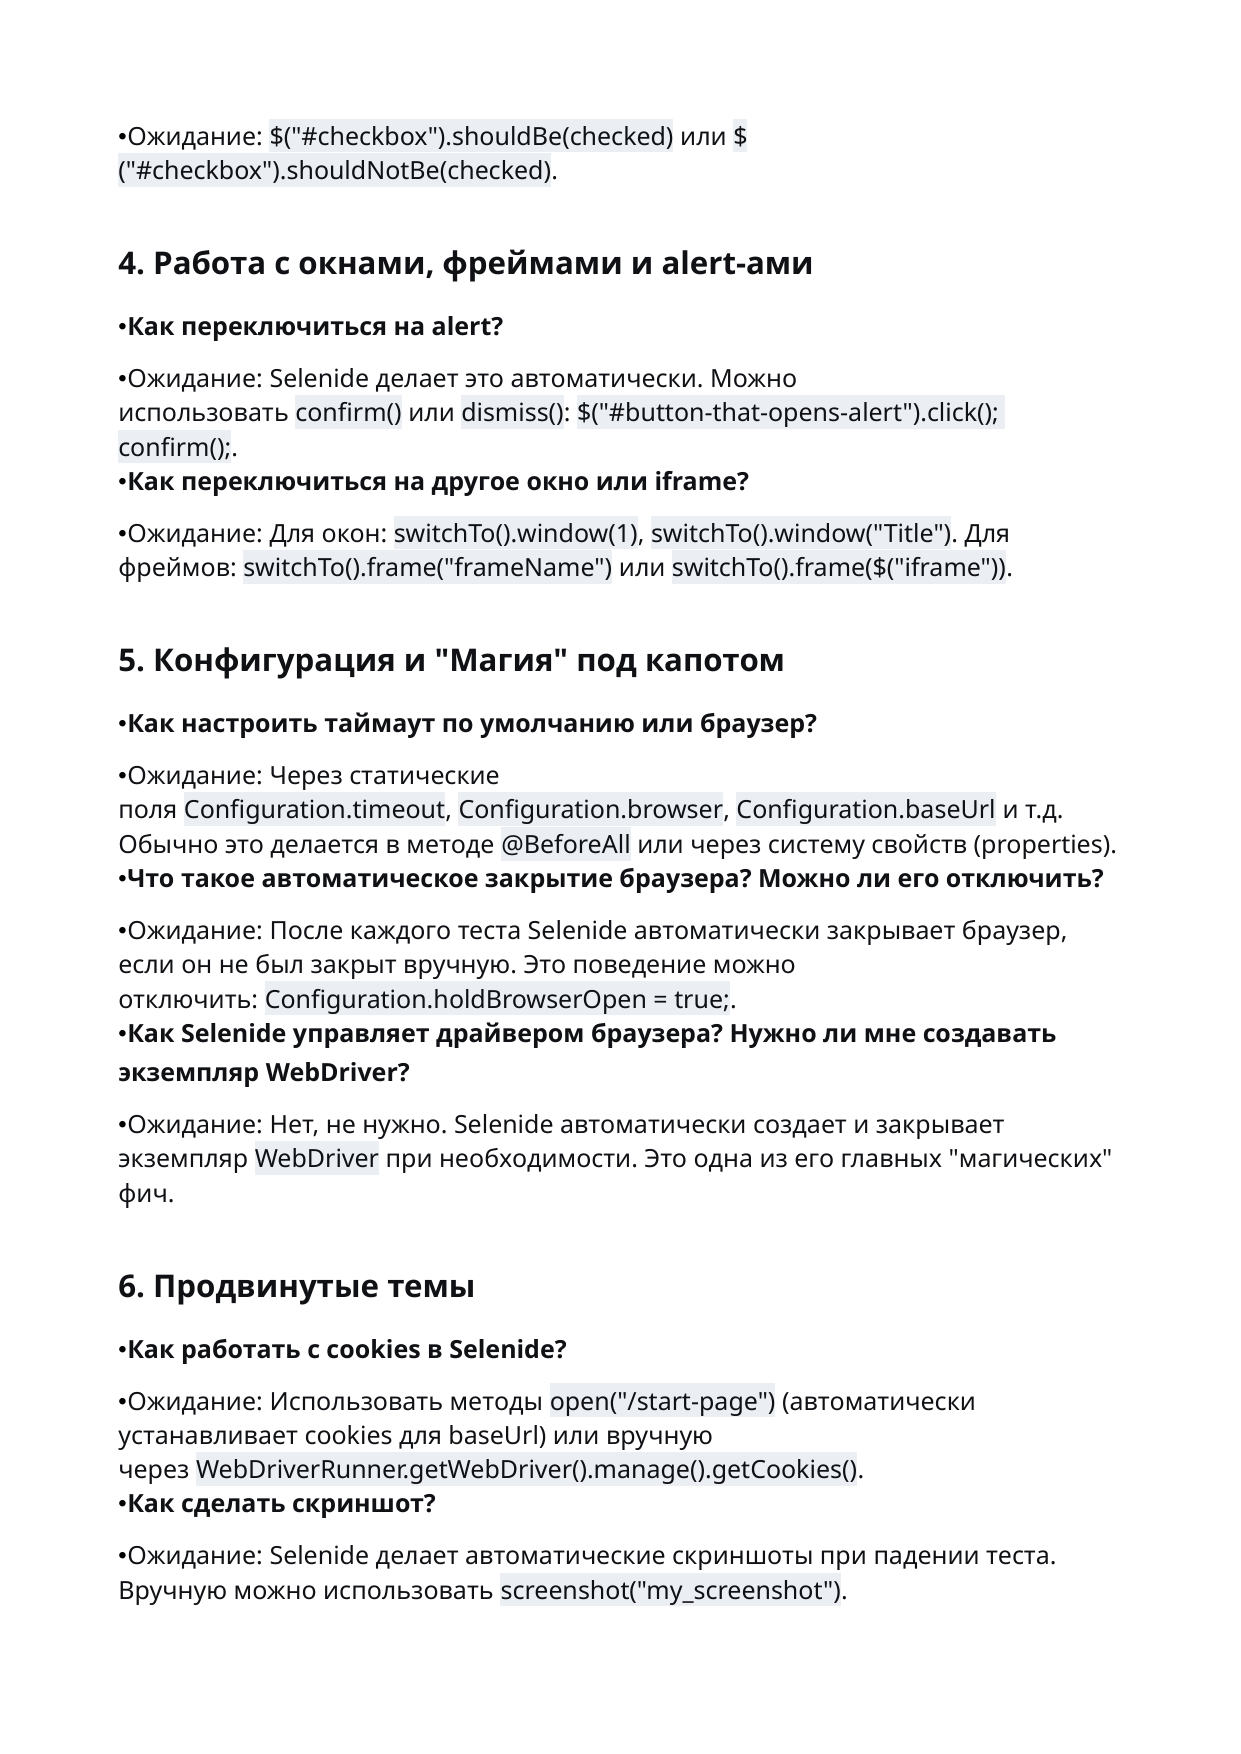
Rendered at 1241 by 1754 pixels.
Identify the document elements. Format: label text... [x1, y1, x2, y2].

list Как настроить таймаут по умолчанию или браузер? [118, 706, 1122, 740]
list Как работать с cookies в Selenide? [118, 1331, 1122, 1365]
list Ожидание: После каждого теста Selenide автоматически закрывает браузер, если он не был закрыт вручную. Это поведение можно отключить: Configuration.holdBrowserOpen = true;. [118, 912, 1122, 1015]
list Ожидание: Через статические поля Configuration.timeout, Configuration.browser, Configuration.baseUrl и т.д. Обычно это делается в методе @BeforeAll или через систему свойств (properties). [118, 757, 1122, 861]
list Как Selenide управляет драйвером браузера? Нужно ли мне создавать экземпляр WebDriver? [118, 1015, 1122, 1089]
list Как сделать скриншот? [118, 1486, 1122, 1520]
list Ожидание: Использовать методы open("/start-page") (автоматически устанавливает cookies для baseUrl) или вручную через WebDriverRunner.getWebDriver().manage().getCookies(). [118, 1383, 1122, 1486]
list Ожидание: Нет, не нужно. Selenide автоматически создает и закрывает экземпляр WebDriver при необходимости. Это одна из его главных "магических" фич. [118, 1106, 1122, 1209]
list Как переключиться на alert? [118, 309, 1122, 343]
list Ожидание: Selenide делает это автоматически. Можно использовать confirm() или dismiss(): $("#button-that-opens-alert").click(); confirm();. [118, 360, 1122, 463]
list Как переключиться на другое окно или iframe? [118, 463, 1122, 498]
list Ожидание: Selenide делает автоматические скриншоты при падении теста. Вручную можно использовать screenshot("my_screenshot"). [118, 1538, 1122, 1606]
list Ожидание: $("#checkbox").shouldBe(checked) или $("#checkbox").shouldNotBe(checked). [118, 118, 1122, 187]
subtitle 5. Конфигурация и "Магия" под капотом [118, 634, 1122, 681]
list Ожидание: Для окон: switchTo().window(1), switchTo().window("Title"). Для фреймов: switchTo().frame("frameName") или switchTo().frame($("iframe")). [118, 515, 1122, 584]
subtitle 6. Продвинутые темы [118, 1259, 1122, 1306]
list Что такое автоматическое закрытие браузера? Можно ли его отключить? [118, 861, 1122, 895]
subtitle 4. Работа с окнами, фреймами и alert-ами [118, 237, 1122, 284]
